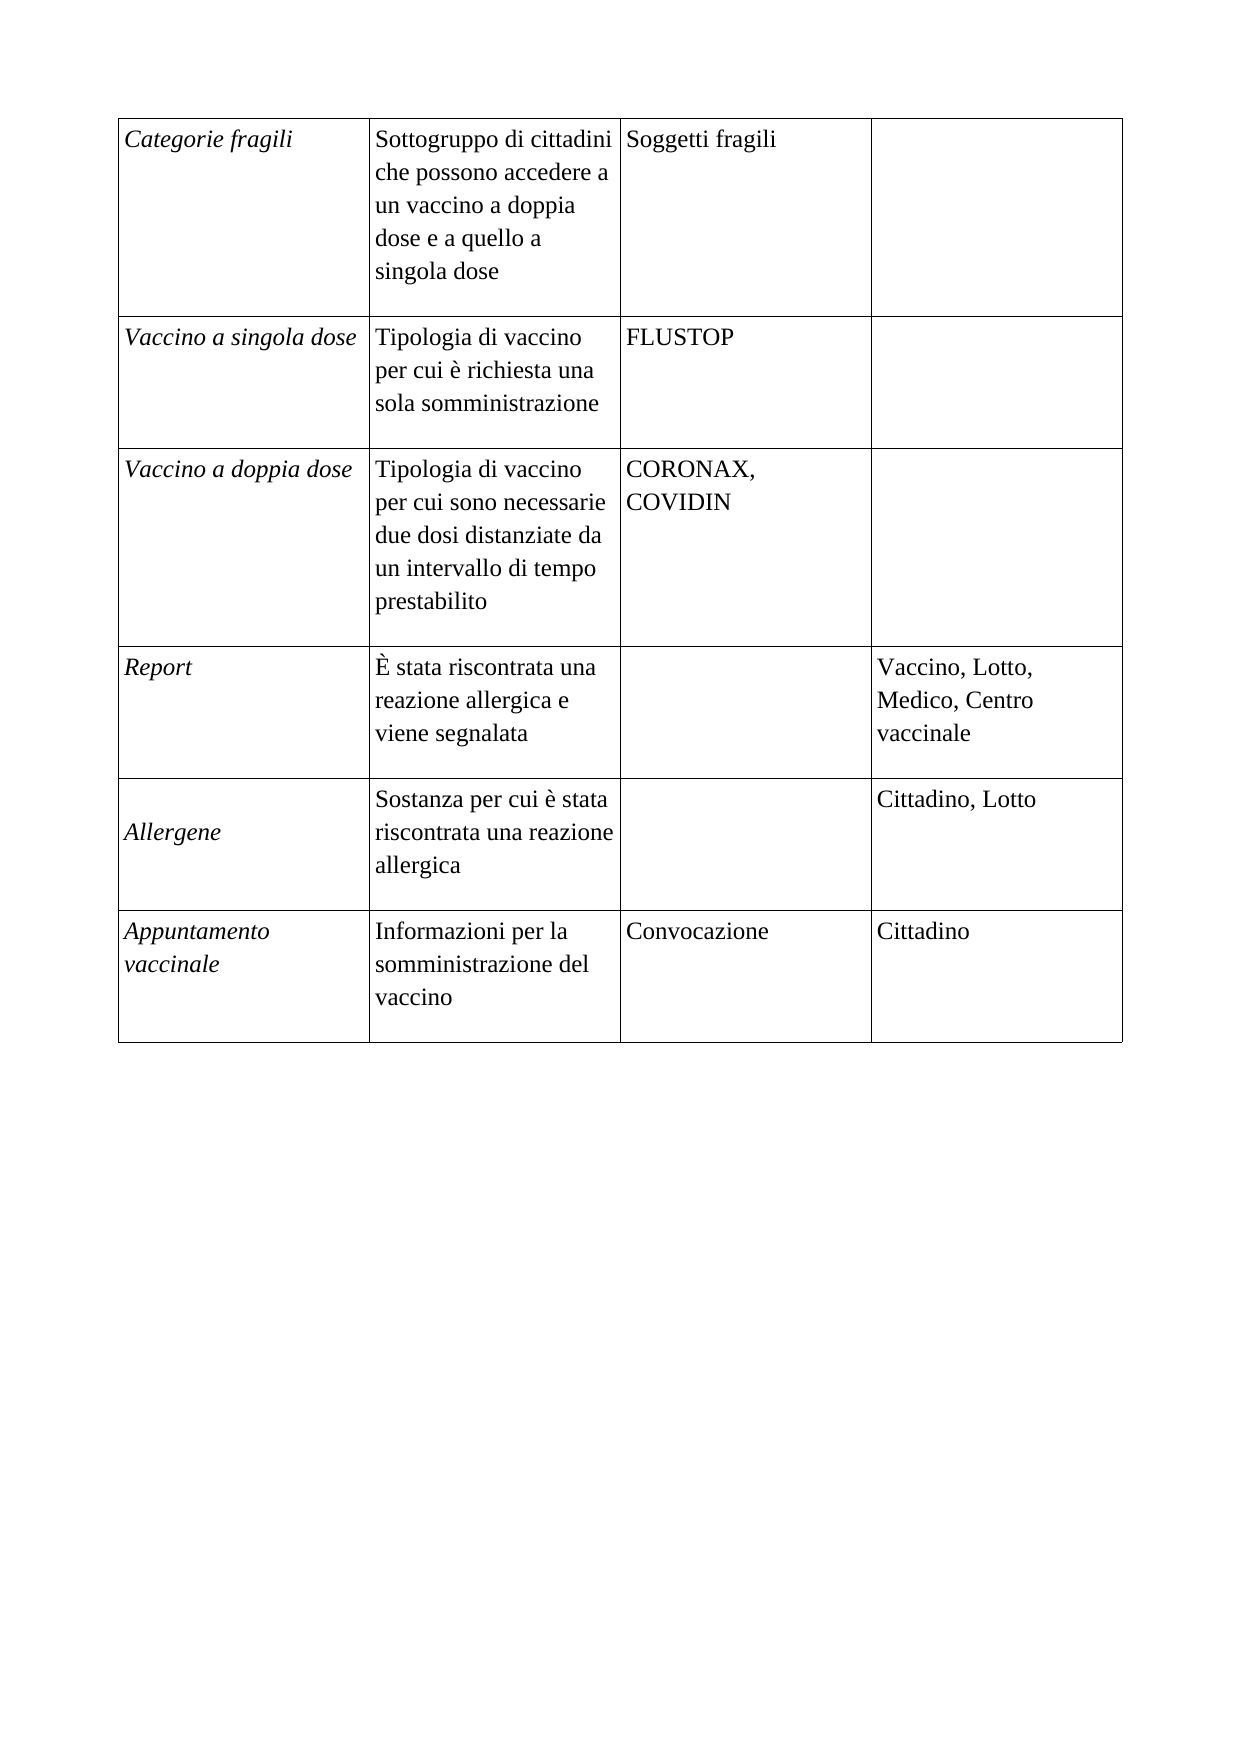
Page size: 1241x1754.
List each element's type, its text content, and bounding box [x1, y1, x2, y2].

table_cell Categorie fragili [119, 119, 369, 316]
table_cell Convocazione [621, 911, 871, 1041]
table_cell Cittadino [872, 911, 1122, 1041]
table_cell Tipologia di vaccino per cui sono necessarie due dosi distanziate da un intervallo di tempo prestabilito [370, 449, 620, 646]
table_cell Allergene [119, 779, 369, 909]
table_cell [872, 449, 1122, 646]
table_cell Vaccino a singola dose [119, 317, 369, 448]
table_cell Cittadino, Lotto [872, 779, 1122, 909]
table_cell Sottogruppo di cittadini che possono accedere a un vaccino a doppia dose e a quello a singola dose [370, 119, 620, 316]
table_cell [872, 317, 1122, 448]
table_cell FLUSTOP [621, 317, 871, 448]
table_cell Report [119, 647, 369, 778]
table_cell Vaccino a doppia dose [119, 449, 369, 646]
table_cell [621, 779, 871, 909]
table_cell È stata riscontrata una reazione allergica e viene segnalata [370, 647, 620, 778]
table_cell [621, 647, 871, 778]
table_cell CORONAX, COVIDIN [621, 449, 871, 646]
table_cell [872, 119, 1122, 316]
table_cell Appuntamento vaccinale [119, 911, 369, 1041]
table_cell Soggetti fragili [621, 119, 871, 316]
table_cell Tipologia di vaccino per cui è richiesta una sola somministrazione [370, 317, 620, 448]
table_cell Vaccino, Lotto, Medico, Centro vaccinale [872, 647, 1122, 778]
table_cell Sostanza per cui è stata riscontrata una reazione allergica [370, 779, 620, 909]
table_cell Informazioni per la somministrazione del vaccino [370, 911, 620, 1041]
